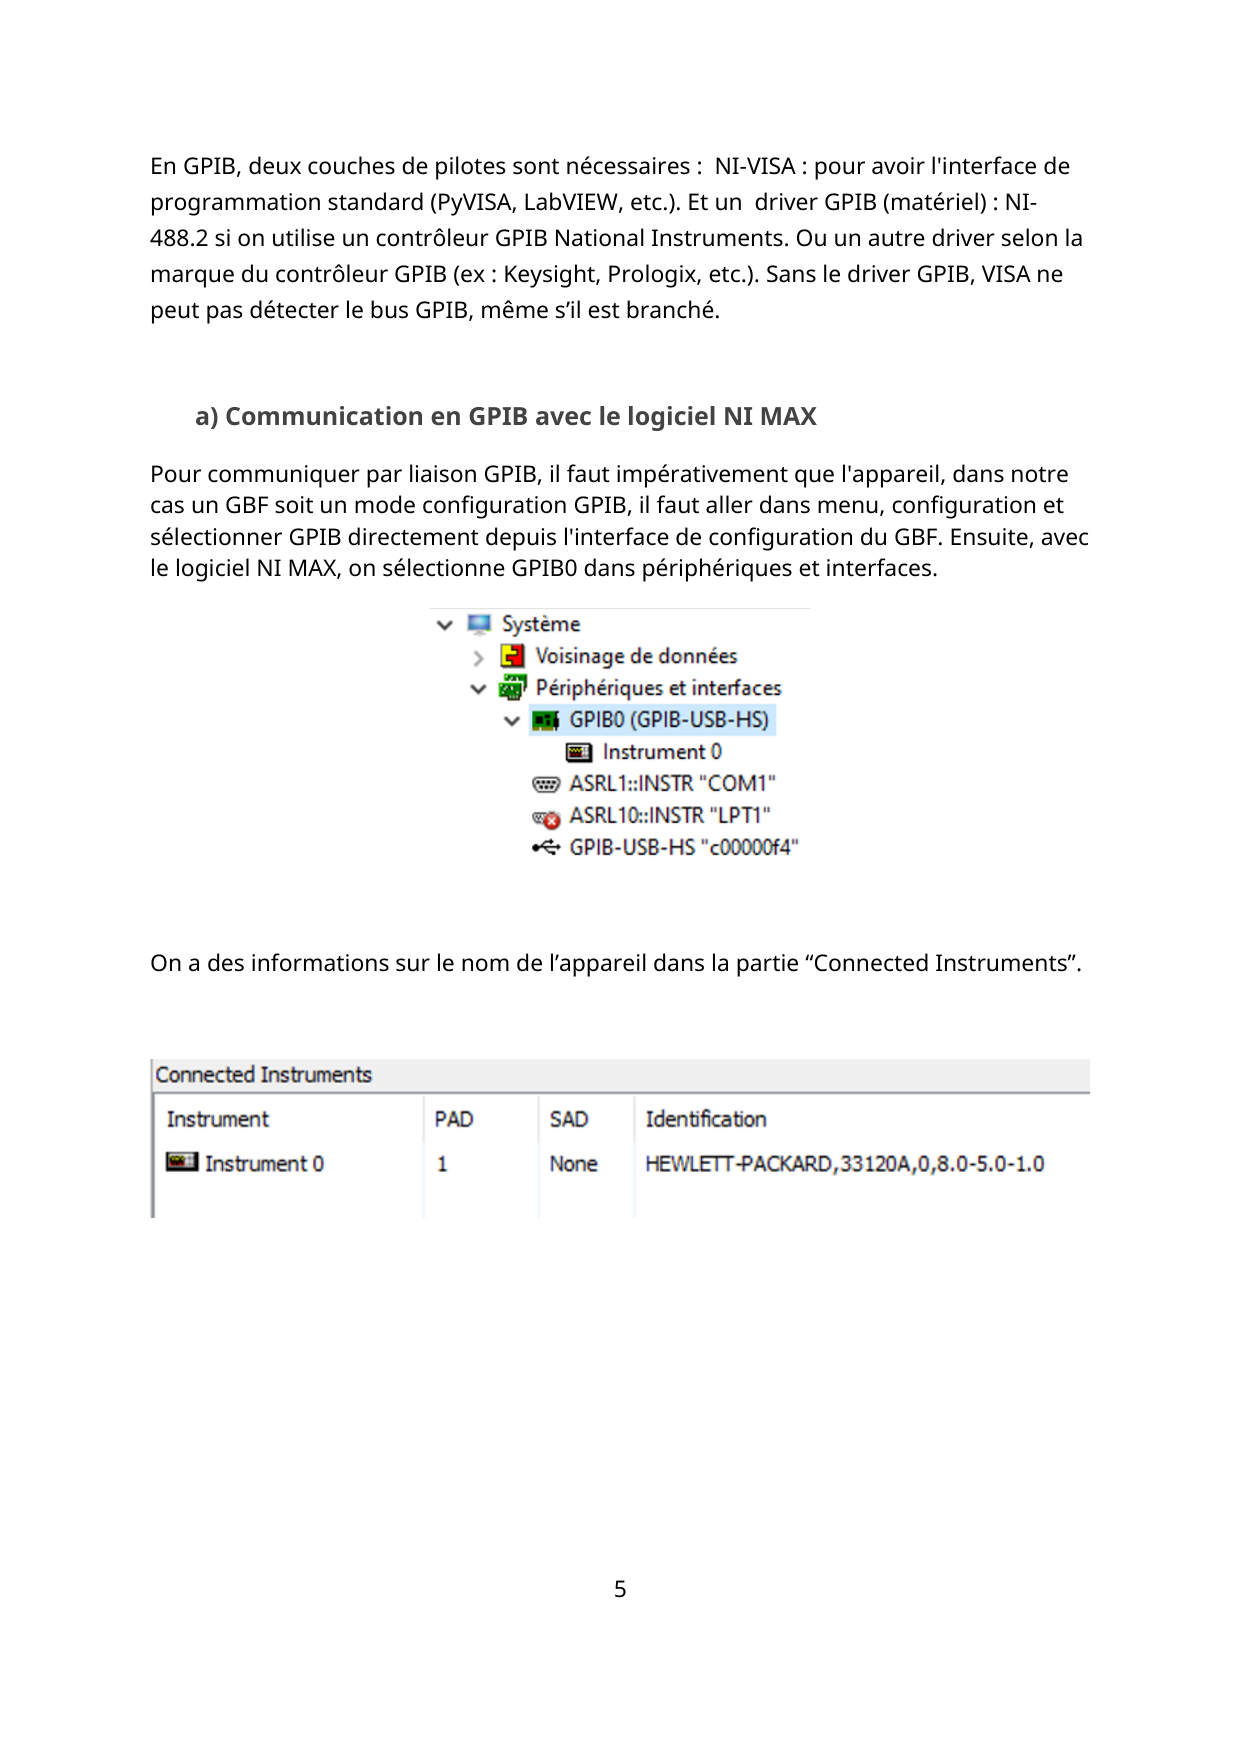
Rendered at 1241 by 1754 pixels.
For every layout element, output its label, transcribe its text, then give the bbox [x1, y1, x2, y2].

text On a des informations sur le nom de l’appareil dans la partie “Connected Instruments”. [150, 947, 1090, 978]
picture [150, 1059, 1091, 1218]
text En GPIB, deux couches de pilotes sont nécessaires : NI-VISA : pour avoir l'interface de programmation standard (PyVISA, LabVIEW, etc.). Et un driver GPIB (matériel) : NI-488.2 si on utilise un contrôleur GPIB National Instruments. Ou un autre driver selon la marque du contrôleur GPIB (ex : Keysight, Prologix, etc.). Sans le driver GPIB, VISA ne peut pas détecter le bus GPIB, même s’il est branché. [150, 150, 1090, 325]
subtitle Communication en GPIB avec le logiciel NI MAX [150, 399, 1090, 433]
text Pour communiquer par liaison GPIB, il faut impérativement que l'appareil, dans notre cas un GBF soit un mode configuration GPIB, il faut aller dans menu, configuration et sélectionner GPIB directement depuis l'interface de configuration du GBF. Ensuite, avec le logiciel NI MAX, on sélectionne GPIB0 dans périphériques et interfaces. [150, 458, 1090, 583]
picture [430, 608, 811, 866]
